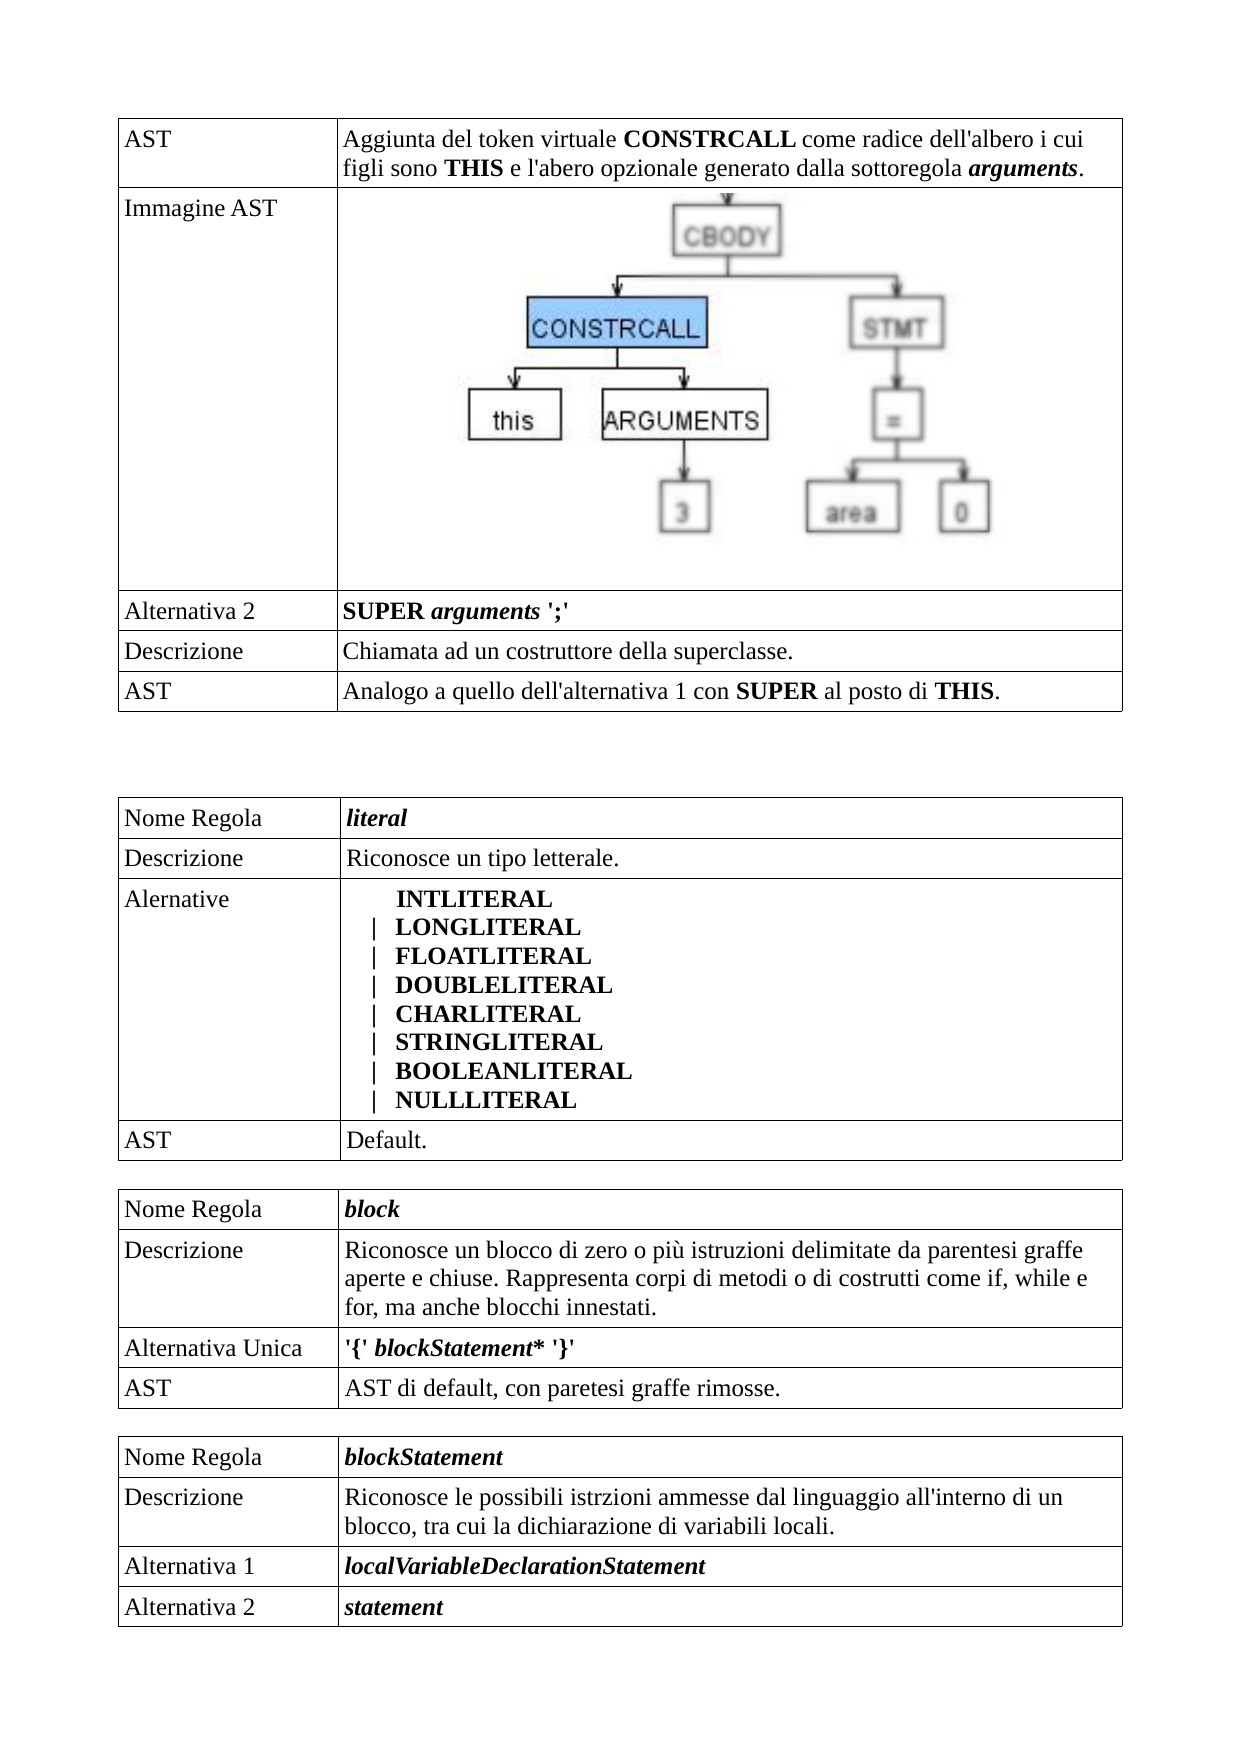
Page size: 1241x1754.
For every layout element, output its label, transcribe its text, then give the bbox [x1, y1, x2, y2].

table_cell Default. [341, 1121, 1122, 1160]
table_cell Immagine AST [119, 188, 337, 590]
table_cell Alernative [119, 879, 340, 1119]
table_cell Descrizione [119, 1478, 338, 1546]
table_cell AST [119, 1121, 340, 1160]
table_cell Descrizione [119, 631, 337, 671]
table_cell AST [119, 1368, 338, 1407]
table_cell statement [339, 1587, 1122, 1626]
table_cell AST di default, con paretesi graffe rimosse. [339, 1368, 1122, 1407]
table_cell Aggiunta del token virtuale CONSTRCALL come radice dell'albero i cui figli sono THIS e l'abero opzionale generato dalla sottoregola arguments. [338, 119, 1122, 187]
picture [452, 193, 1007, 556]
table_cell Chiamata ad un costruttore della superclasse. [338, 631, 1122, 671]
table_cell Riconosce un tipo letterale. [341, 839, 1122, 878]
table_cell [338, 188, 1122, 590]
table_cell Descrizione [119, 1230, 338, 1327]
table_cell Alternativa 2 [119, 1587, 338, 1626]
table_header literal [341, 798, 1122, 838]
table_cell AST [119, 672, 337, 711]
table_cell '{' blockStatement* '}' [339, 1328, 1122, 1367]
table_cell Riconosce un blocco di zero o più istruzioni delimitate da parentesi graffe aperte e chiuse. Rappresenta corpi di metodi o di costrutti come if, while e for, ma anche blocchi innestati. [339, 1230, 1122, 1327]
table_header Nome Regola [119, 798, 340, 838]
table_header Nome Regola [119, 1190, 338, 1229]
table_cell SUPER arguments ';' [338, 591, 1122, 630]
table_cell localVariableDeclarationStatement [339, 1547, 1122, 1586]
table_cell Alternativa 2 [119, 591, 337, 630]
table_header block [339, 1190, 1122, 1229]
table_header Nome Regola [119, 1437, 338, 1477]
table_cell Riconosce le possibili istrzioni ammesse dal linguaggio all'interno di un blocco, tra cui la dichiarazione di variabili locali. [339, 1478, 1122, 1546]
table_cell Descrizione [119, 839, 340, 878]
table_cell Alternativa 1 [119, 1547, 338, 1586]
table_cell AST [119, 119, 337, 187]
table_header blockStatement [339, 1437, 1122, 1477]
table_cell Analogo a quello dell'alternativa 1 con SUPER al posto di THIS. [338, 672, 1122, 711]
table_cell INTLITERAL | LONGLITERAL | FLOATLITERAL | DOUBLELITERAL | CHARLITERAL | STRINGLITERAL | BOOLEANLITERAL | NULLLITERAL [341, 879, 1122, 1119]
table_cell Alternativa Unica [119, 1328, 338, 1367]
